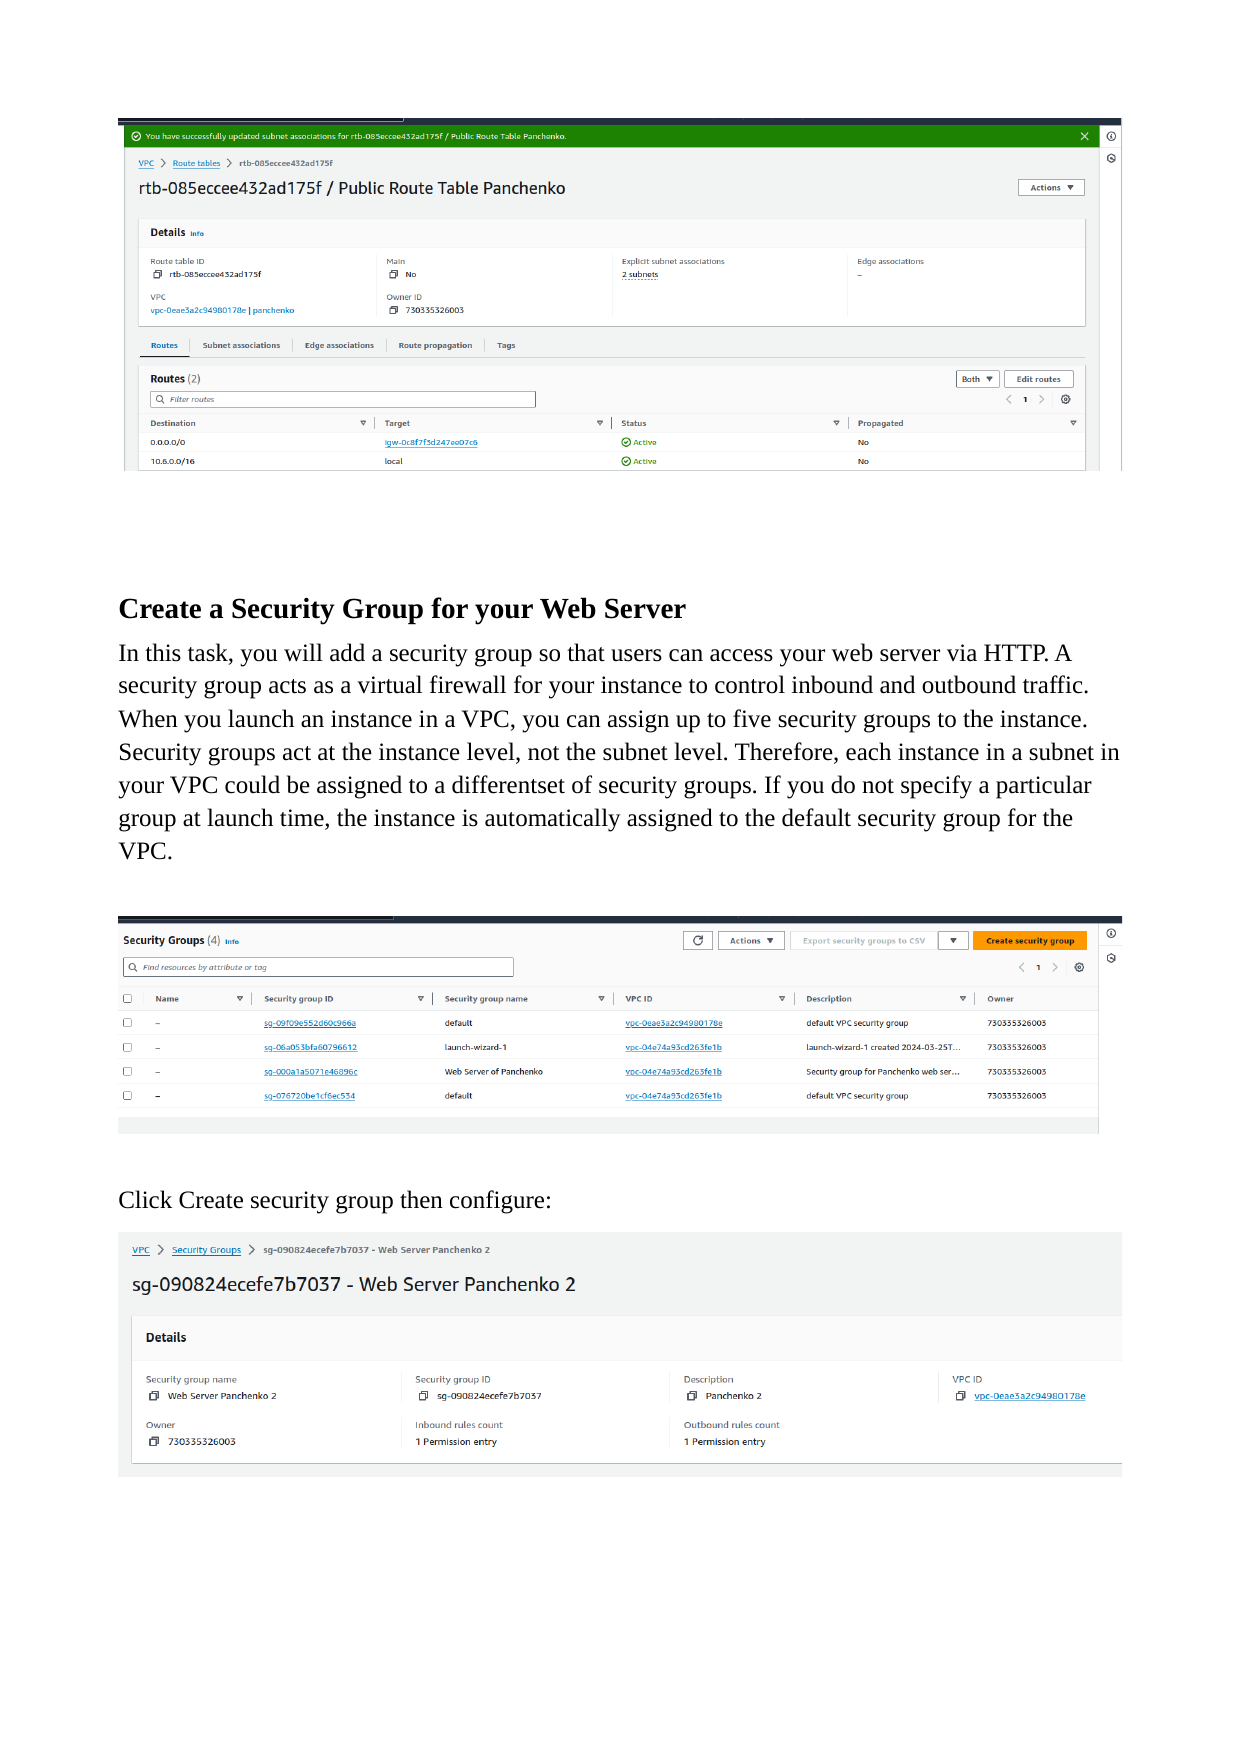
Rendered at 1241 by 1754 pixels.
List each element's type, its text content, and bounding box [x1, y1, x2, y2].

picture [118, 1232, 1123, 1477]
picture [118, 916, 1123, 1134]
picture [118, 118, 1123, 471]
text In this task, you will add a security group so that users can access your web server via HTTP. A security group acts as a virtual firewall for your instance to control inbound and outbound traffic. When you launch an instance in a VPC, you can assign up to five security groups to the instance. Security groups act at the instance level, not the subnet level. Therefore, each instance in a subnet in your VPC could be assigned to a differentset of security groups. If you do not specify a particular group at launch time, the instance is automatically assigned to the default security group for the VPC. [118, 638, 1122, 864]
subtitle Create a Security Group for your Web Server [118, 592, 1122, 625]
text Click Create security group then configure: [118, 1185, 1122, 1214]
